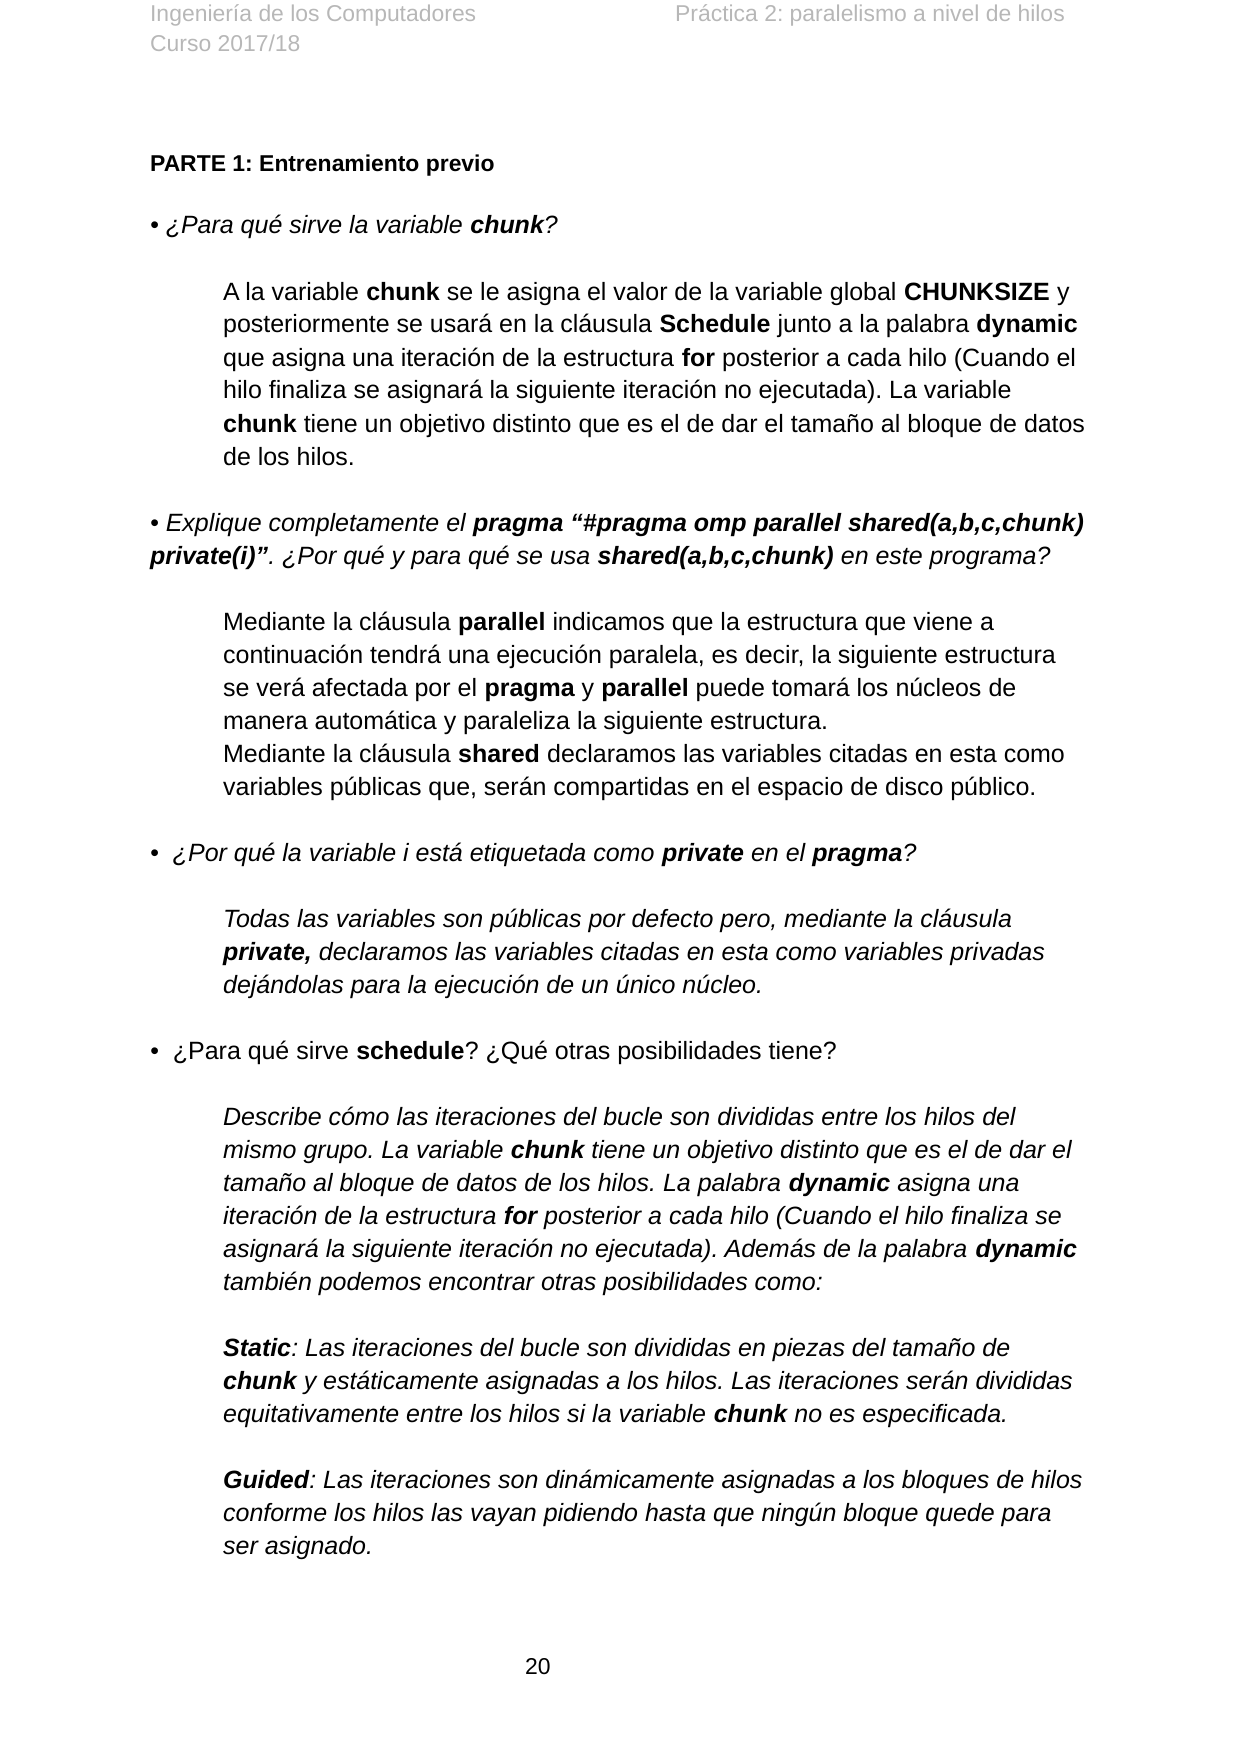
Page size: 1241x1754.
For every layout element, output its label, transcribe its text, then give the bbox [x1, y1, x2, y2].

text Static: Las iteraciones del bucle son divididas en piezas del tamaño de chunk y estáticamente asignadas a los hilos. Las iteraciones serán divididas equitativamente entre los hilos si la variable chunk no es especificada. [223, 1333, 1090, 1428]
text • ¿Para qué sirve la variable chunk? [150, 210, 1090, 239]
text Mediante la cláusula shared declaramos las variables citadas en esta como variables públicas que, serán compartidas en el espacio de disco público. [223, 739, 1090, 801]
text • ¿Para qué sirve schedule? ¿Qué otras posibilidades tiene? [150, 1036, 1090, 1065]
text Todas las variables son públicas por defecto pero, mediante la cláusula private, declaramos las variables citadas en esta como variables privadas dejándolas para la ejecución de un único núcleo. [223, 904, 1090, 999]
text Describe cómo las iteraciones del bucle son divididas entre los hilos del mismo grupo. La variable chunk tiene un objetivo distinto que es el de dar el tamaño al bloque de datos de los hilos. La palabra dynamic asigna una iteración de la estructura for posterior a cada hilo (Cuando el hilo finaliza se asignará la siguiente iteración no ejecutada). Además de la palabra dynamic también podemos encontrar otras posibilidades como: [223, 1102, 1090, 1296]
text PARTE 1: Entrenamiento previo [150, 150, 1090, 176]
text • ¿Por qué la variable i está etiquetada como private en el pragma? [150, 838, 1090, 867]
text A la variable chunk se le asigna el valor de la variable global CHUNKSIZE y posteriormente se usará en la cláusula Schedule junto a la palabra dynamic que asigna una iteración de la estructura for posterior a cada hilo (Cuando el hilo finaliza se asignará la siguiente iteración no ejecutada). La variable chunk tiene un objetivo distinto que es el de dar el tamaño al bloque de datos de los hilos. [223, 276, 1090, 470]
text • Explique completamente el pragma “#pragma omp parallel shared(a,b,c,chunk) private(i)”. ¿Por qué y para qué se usa shared(a,b,c,chunk) en este programa? [150, 508, 1090, 569]
text Mediante la cláusula parallel indicamos que la estructura que viene a continuación tendrá una ejecución paralela, es decir, la siguiente estructura se verá afectada por el pragma y parallel puede tomará los núcleos de manera automática y paraleliza la siguiente estructura. [223, 607, 1090, 734]
text Guided: Las iteraciones son dinámicamente asignadas a los bloques de hilos conforme los hilos las vayan pidiendo hasta que ningún bloque quede para ser asignado. [223, 1465, 1090, 1560]
